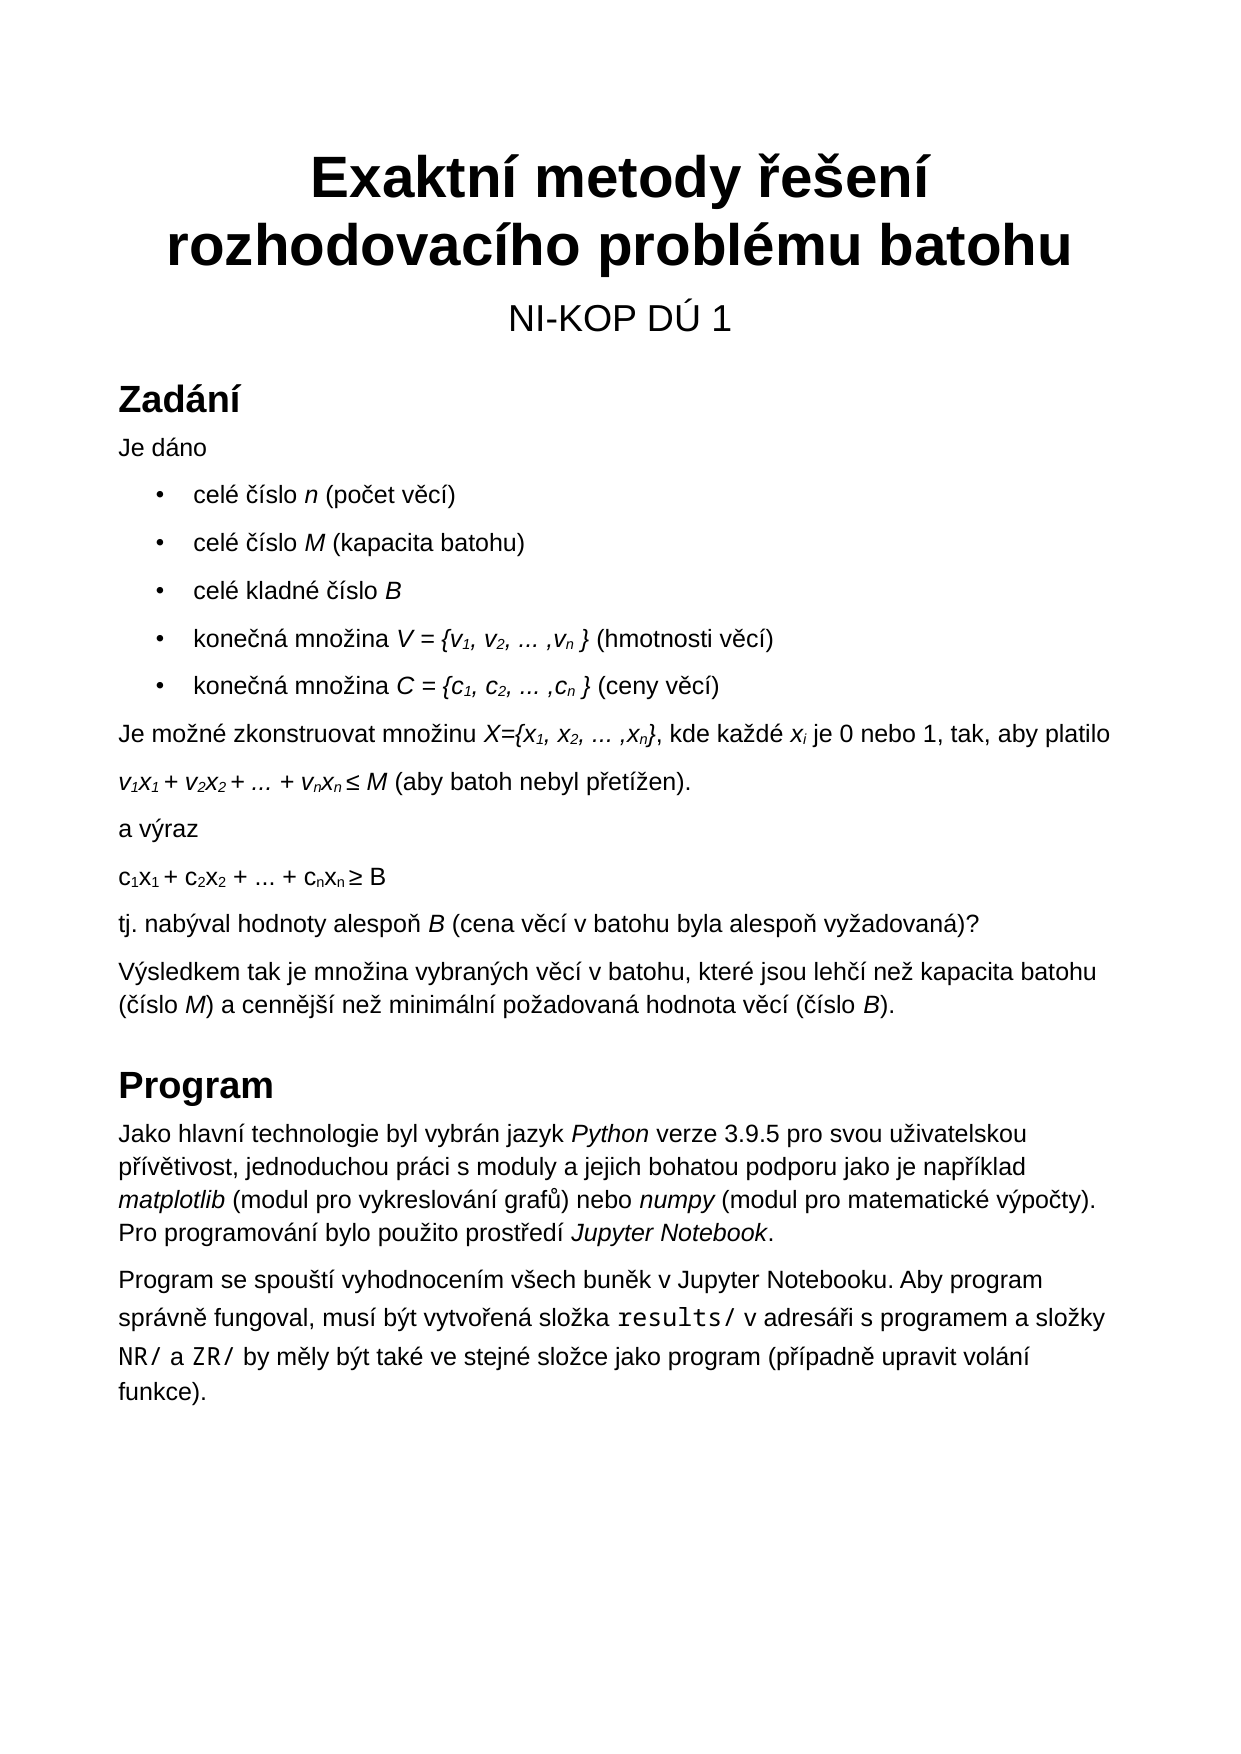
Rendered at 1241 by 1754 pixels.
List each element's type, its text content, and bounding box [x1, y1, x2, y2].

subtitle NI-KOP DÚ 1 [118, 296, 1122, 339]
text tj. nabýval hodnoty alespoň B (cena věcí v batohu byla alespoň vyžadovaná)? [118, 909, 1122, 938]
text c1x1 + c2x2 + ... + cnxn ≥ B [118, 862, 1122, 891]
subtitle Program [118, 1063, 1122, 1106]
text Je dáno [118, 433, 1122, 462]
title Exaktní metody řešení rozhodovacího problému batohu [118, 143, 1122, 277]
text Jako hlavní technologie byl vybrán jazyk Python verze 3.9.5 pro svou uživatelskou přívětivost, jednoduchou práci s moduly a jejich bohatou podporu jako je například matplotlib (modul pro vykreslování grafů) nebo numpy (modul pro matematické výpočty). Pro programování bylo použito prostředí Jupyter Notebook. [118, 1119, 1122, 1247]
list konečná množina C = {c1, c2, ... ,cn } (ceny věcí) [156, 671, 1122, 700]
subtitle Zadání [118, 377, 1122, 420]
text v1x1 + v2x2 + ... + vnxn ≤ M (aby batoh nebyl přetížen). [118, 767, 1122, 795]
list celé číslo n (počet věcí) [156, 480, 1122, 509]
text Výsledkem tak je množina vybraných věcí v batohu, které jsou lehčí než kapacita batohu (číslo M) a cennější než minimální požadovaná hodnota věcí (číslo B). [118, 957, 1122, 1019]
text Program se spouští vyhodnocením všech buněk v Jupyter Notebooku. Aby program správně fungoval, musí být vytvořená složka results/ v adresáři s programem a složky NR/ a ZR/ by měly být také ve stejné složce jako program (případně upravit volání funkce). [118, 1265, 1122, 1406]
list celé kladné číslo B [156, 576, 1122, 605]
list konečná množina V = {v1, v2, ... ,vn } (hmotnosti věcí) [156, 623, 1122, 652]
text a výraz [118, 814, 1122, 843]
text Je možné zkonstruovat množinu X={x1, x2, ... ,xn}, kde každé xi je 0 nebo 1, tak, aby platilo [118, 719, 1122, 748]
list celé číslo M (kapacita batohu) [156, 528, 1122, 557]
